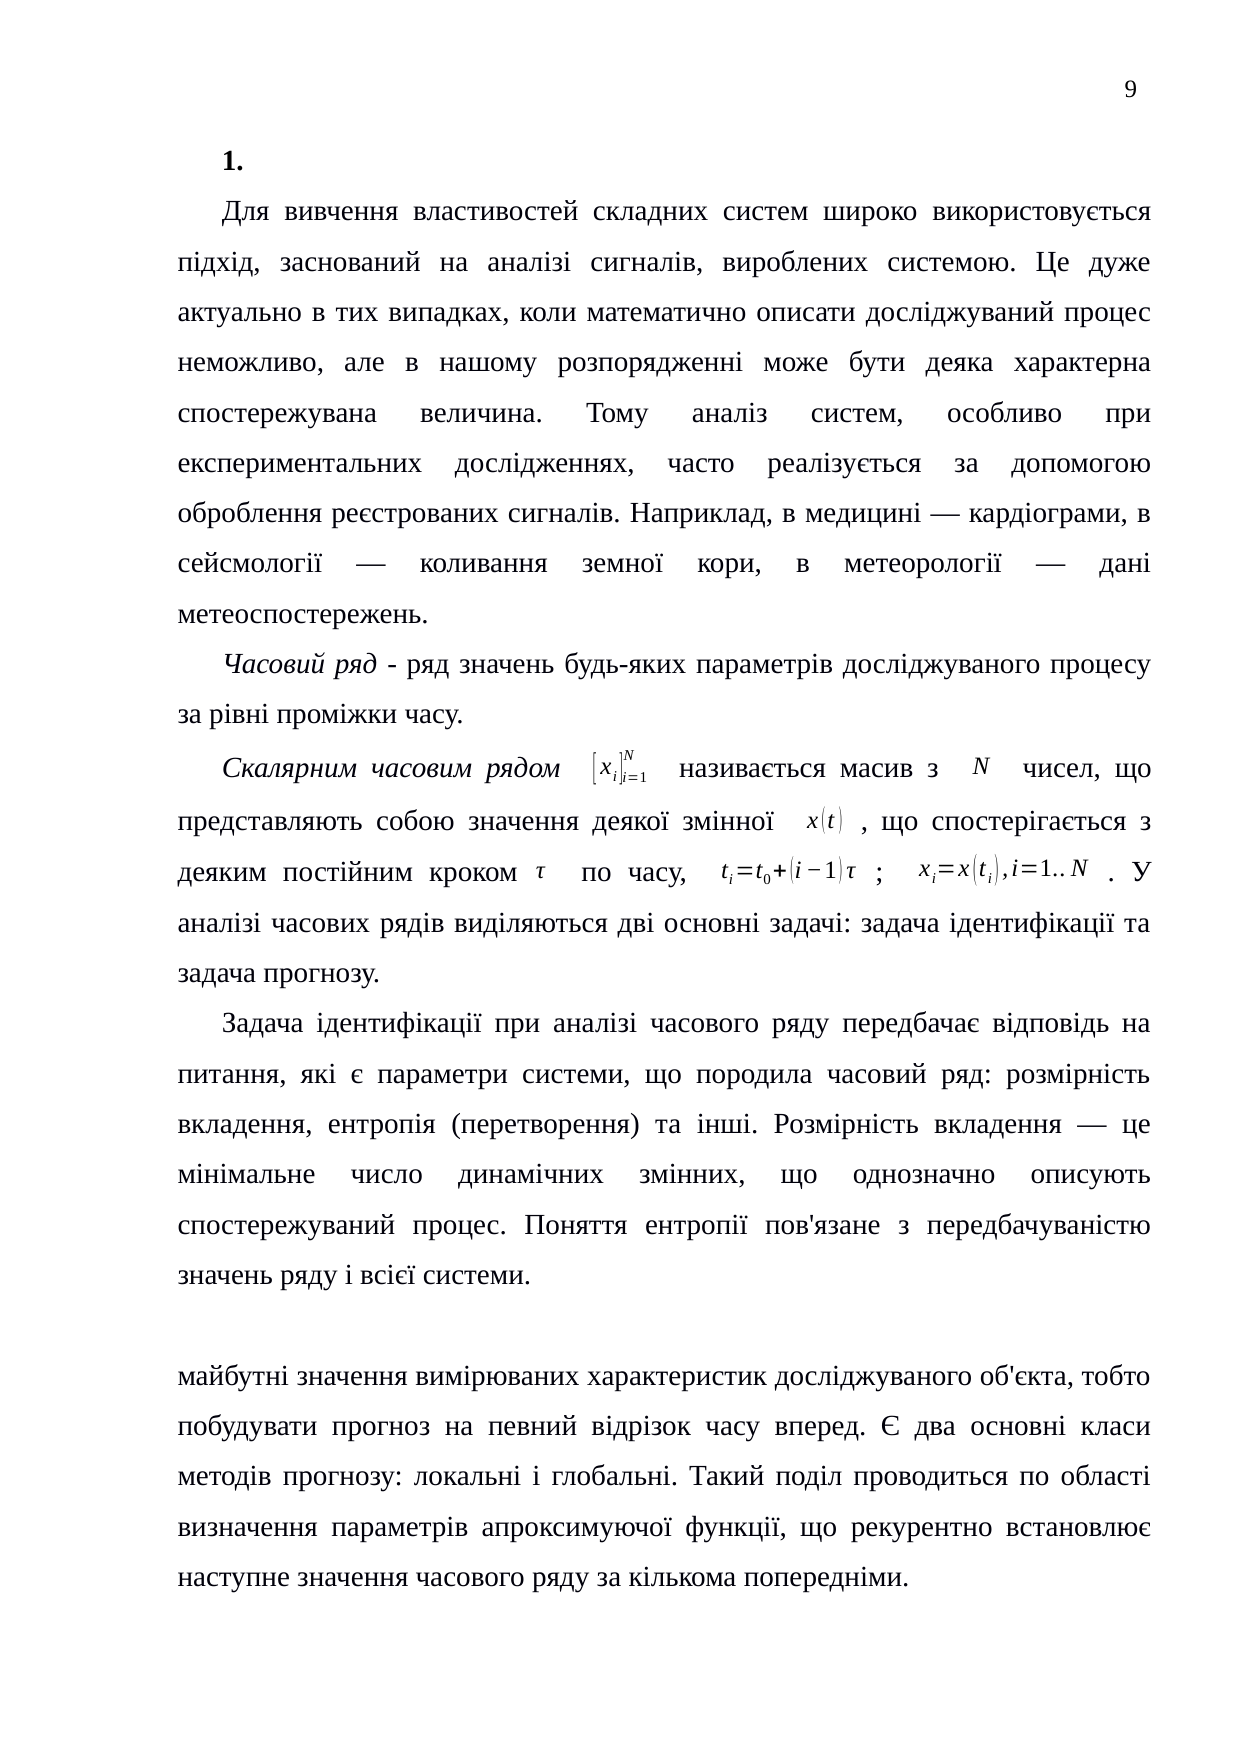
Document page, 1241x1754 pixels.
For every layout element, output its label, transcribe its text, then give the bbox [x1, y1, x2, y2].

text Задача прогнозу має на меті за даними спостережень передбачити майбутні значення вимірюваних характеристик досліджуваного об'єкта, тобто побудувати прогноз на певний відрізок часу вперед. Є два основні класи методів прогнозу: локальні і глобальні. Такий поділ проводиться по області визначення параметрів апроксимуючої функції, що рекурентно встановлює наступне значення часового ряду за кількома попередніми. [177, 1307, 1152, 1593]
text Скалярним часовим рядом називається масив з чисел, що представляють собою значення деякої змінної , що спостерігається з деяким постійним кроком по часу, ; . У аналізі часових рядів виділяються дві основні задачі: задача ідентифікації та задача прогнозу. [177, 747, 1152, 989]
text Задача ідентифікації при аналізі часового ряду передбачає відповідь на питання, які є параметри системи, що породила часовий ряд: розмірність вкладення, ентропія (перетворення) та інші. Розмірність вкладення — це мінімальне число динамічних змінних, що однозначно описують спостережуваний процес. Поняття ентропії пов'язане з передбачуваністю значень ряду і всієї системи. [177, 1006, 1152, 1291]
text Часовий ряд - ряд значень будь-яких параметрів досліджуваного процесу за рівні проміжки часу. [177, 646, 1152, 730]
subtitle ВСТУП [207, 143, 1152, 177]
text Для вивчення властивостей складних систем широко використовується підхід, заснований на аналізі сигналів, вироблених системою. Це дуже актуально в тих випадках, коли математично описати досліджуваний процес неможливо, але в нашому розпорядженні може бути деяка характерна спостережувана величина. Тому аналіз систем, особливо при експериментальних дослідженнях, часто реалізується за допомогою оброблення реєстрованих сигналів. Наприклад, в медицині — кардіограми, в сейсмології — коливання земної кори, в метеорології — дані метеоспостережень. [177, 193, 1152, 629]
